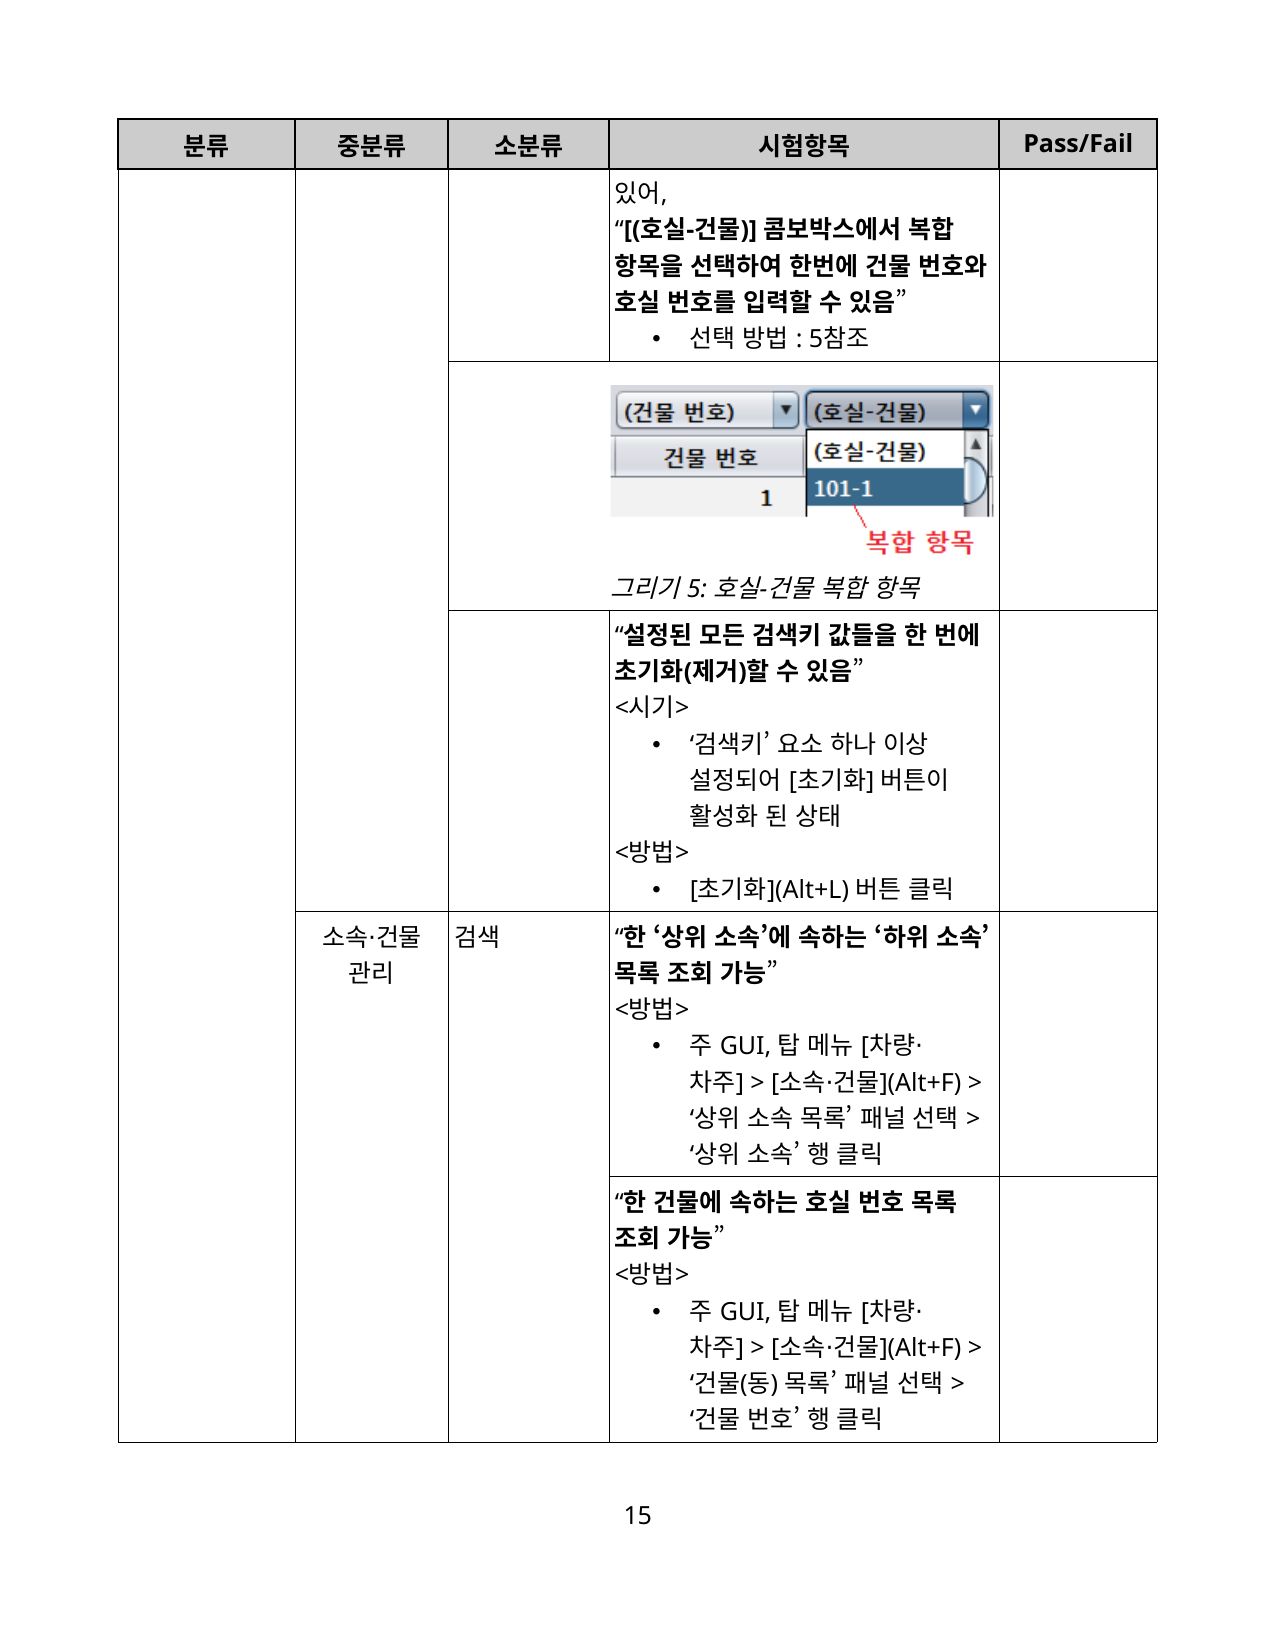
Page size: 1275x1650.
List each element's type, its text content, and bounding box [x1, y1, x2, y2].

table_header 시험항목 [610, 120, 998, 168]
table_header 중분류 [296, 120, 447, 168]
table_cell “설정된 모든 검색키 값들을 한 번에 초기화(제거)할 수 있음” <시기> ‘검색키’ 요소 하나 이상 설정되어 [초기화] 버튼이 활성화 된 상태 <방법> [초기화](Alt+L) 버튼 클릭 [610, 611, 999, 911]
table_cell [1000, 170, 1157, 361]
table_cell “한 건물에 속하는 호실 번호 목록 조회 가능” <방법> 주 GUI, 탑 메뉴 [차량⋅차주] > [소속⋅건물](Alt+F) > ‘건물(동) 목록’ 패널 선택 > ‘건물 번호’ 행 클릭 [610, 1177, 999, 1442]
table_cell [1000, 1177, 1157, 1442]
table_cell -- 상기 목록 조회 <검색키> 입력에 있어, “[(호실-건물)] 콤보박스에서 복합 항목을 선택하여 한번에 건물 번호와 호실 번호를 입력할 수 있음” 선택 방법 : 그리기 5참조 [610, 170, 999, 361]
table_cell 검색 [449, 912, 609, 1442]
table_header Pass/Fail [1000, 120, 1156, 168]
table_cell “한 ‘상위 소속’에 속하는 ‘하위 소속’ 목록 조회 가능” <방법> 주 GUI, 탑 메뉴 [차량⋅차주] > [소속⋅건물](Alt+F) > ‘상위 소속 목록’ 패널 선택 > ‘상위 소속’ 행 클릭 [610, 912, 999, 1176]
picture [610, 385, 994, 569]
table_header 분류 [119, 120, 294, 168]
table_cell [449, 611, 609, 911]
table_cell [1000, 912, 1157, 1176]
table_cell [1000, 362, 1157, 609]
table_cell [449, 170, 609, 361]
table_cell [119, 170, 295, 1442]
table_header 소분류 [449, 120, 608, 168]
table_cell 소속⋅건물 관리 [296, 912, 448, 1442]
table_cell [1000, 611, 1157, 911]
table_cell [296, 170, 448, 911]
table_cell [449, 362, 999, 609]
